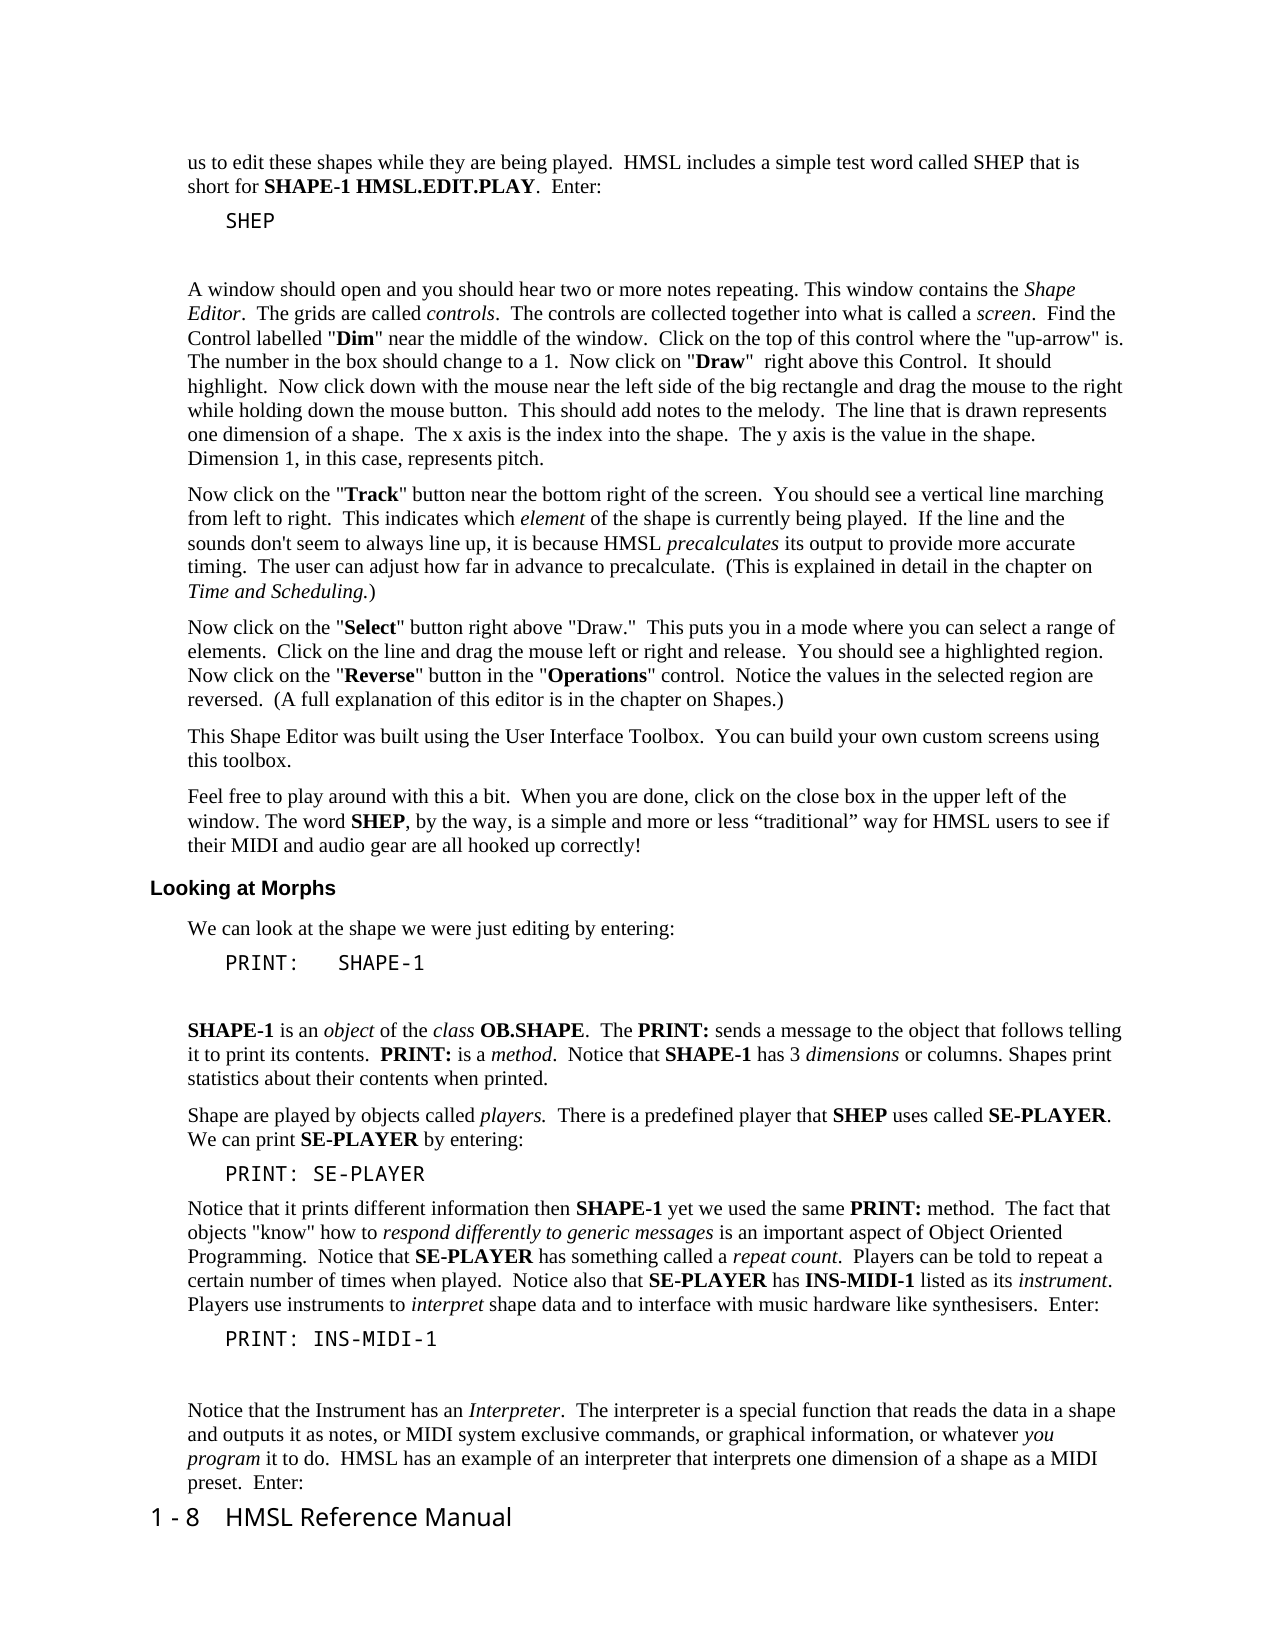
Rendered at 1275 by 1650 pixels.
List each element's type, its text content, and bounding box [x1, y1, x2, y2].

text PRINT: INS-MIDI-1 [225, 1324, 1125, 1353]
text Shape are played by objects called players. There is a predefined player that SHEP uses called SE-PLAYER. We can print SE-PLAYER by entering: [187, 1102, 1125, 1151]
text PRINT: SE-PLAYER [225, 1159, 1125, 1187]
text We can look at the shape we were just editing by entering: [187, 916, 1125, 940]
text A window should open and you should hear two or more notes repeating. This window contains the Shape Editor. The grids are called controls. The controls are collected together into what is called a screen. Find the Control labelled "Dim" near the middle of the window. Click on the top of this control where the "up-arrow" is. The number in the box should change to a 1. Now click on "Draw" right above this Control. It should highlight. Now click down with the mouse near the left side of the big rectangle and drag the mouse to the right while holding down the mouse button. This should add notes to the melody. The line that is drawn represents one dimension of a shape. The x axis is the index into the shape. The y axis is the value in the shape. Dimension 1, in this case, represents pitch. [187, 277, 1125, 470]
text us to edit these shapes while they are being played. HMSL includes a simple test word called SHEP that is short for SHAPE-1 HMSL.EDIT.PLAY. Enter: [187, 150, 1125, 198]
subtitle Looking at Morphs [150, 875, 1125, 899]
text SHAPE-1 is an object of the class OB.SHAPE. The PRINT: sends a message to the object that follows telling it to print its contents. PRINT: is a method. Notice that SHAPE-1 has 3 dimensions or columns. Shapes print statistics about their contents when printed. [187, 1018, 1125, 1090]
text Notice that the Instrument has an Interpreter. The interpreter is a special function that reads the data in a shape and outputs it as notes, or MIDI system exclusive commands, or graphical information, or whatever you program it to do. HMSL has an example of an interpreter that interprets one dimension of a shape as a MIDI preset. Enter: [187, 1398, 1125, 1494]
text Notice that it prints different information then SHAPE-1 yet we used the same PRINT: method. The fact that objects "know" how to respond differently to generic messages is an important aspect of Object Oriented Programming. Notice that SE-PLAYER has something called a repeat count. Players can be told to repeat a certain number of times when played. Notice also that SE-PLAYER has INS-MIDI-1 listed as its instrument. Players use instruments to interpret shape data and to interface with music hardware like synthesisers. Enter: [187, 1196, 1125, 1316]
text This Shape Editor was built using the User Interface Toolbox. You can build your own custom screens using this toolbox. [187, 724, 1125, 772]
text Now click on the "Select" button right above "Draw." This puts you in a mode where you can select a range of elements. Click on the line and drag the mouse left or right and release. You should see a highlighted region. Now click on the "Reverse" button in the "Operations" control. Notice the values in the selected region are reversed. (A full explanation of this editor is in the chapter on Shapes.) [187, 615, 1125, 711]
text Now click on the "Track" button near the bottom right of the screen. You should see a vertical line marching from left to right. This indicates which element of the shape is currently being played. If the line and the sounds don't seem to always line up, it is because HMSL precalculates its output to provide more accurate timing. The user can adjust how far in advance to precalculate. (This is explained in detail in the chapter on Time and Scheduling.) [187, 482, 1125, 603]
text SHEP [225, 206, 1125, 235]
text PRINT: SHAPE-1 [225, 948, 1125, 977]
text Feel free to play around with this a bit. When you are done, click on the close box in the upper left of the window. The word SHEP, by the way, is a simple and more or less “traditional” way for HMSL users to see if their MIDI and audio gear are all hooked up correctly! [187, 784, 1125, 857]
